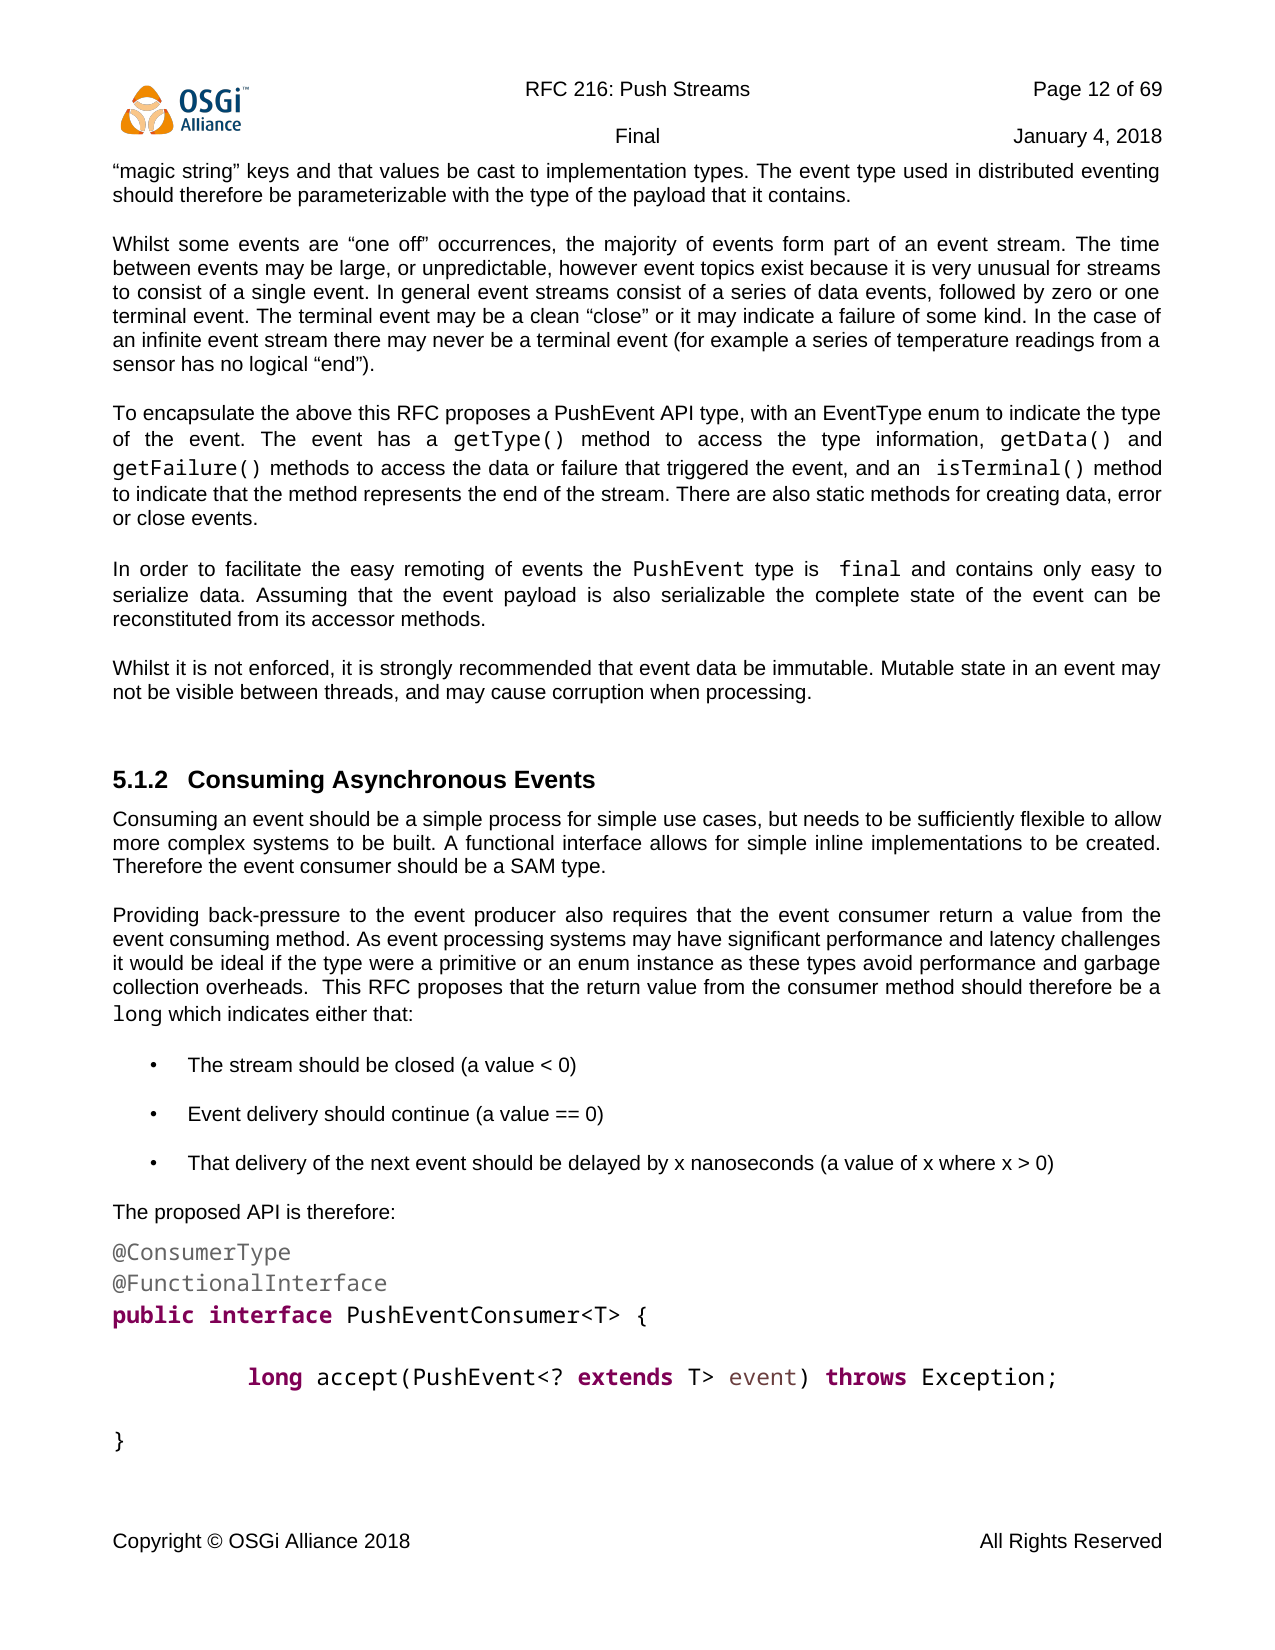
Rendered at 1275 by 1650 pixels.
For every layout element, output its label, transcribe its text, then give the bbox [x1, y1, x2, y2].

list That delivery of the next event should be delayed by x nanoseconds (a value of x where x > 0) [150, 1151, 1162, 1175]
text @FunctionalInterface [112, 1267, 1162, 1299]
text Consuming an event should be a simple process for simple use cases, but needs to be sufficiently flexible to allow more complex systems to be built. A functional interface allows for simple inline implementations to be created. Therefore the event consumer should be a SAM type. [112, 806, 1162, 878]
list The stream should be closed (a value < 0) [150, 1052, 1162, 1077]
text } [112, 1424, 1162, 1455]
subtitle Consuming Asynchronous Events [112, 765, 1162, 794]
text To encapsulate the above this RFC proposes a PushEvent API type, with an EventType enum to indicate the type of the event. The event has a getType() method to access the type information, getData() and getFailure() methods to access the data or failure that triggered the event, and an isTerminal() method to indicate that the method represents the end of the stream. There are also static methods for creating data, error or close events. [112, 401, 1162, 529]
list Event delivery should continue (a value == 0) [150, 1102, 1162, 1126]
text Providing back-pressure to the event producer also requires that the event consumer return a value from the event consuming method. As event processing systems may have significant performance and latency challenges it would be ideal if the type were a primitive or an enum instance as these types avoid performance and garbage collection overheads. This RFC proposes that the return value from the consumer method should therefore be a long which indicates either that: [112, 903, 1162, 1027]
text In order to facilitate the easy remoting of events the PushEvent type is final and contains only easy to serialize data. Assuming that the event payload is also serializable the complete state of the event can be reconstituted from its accessor methods. [112, 554, 1162, 631]
text Whilst some events are “one off” occurrences, the majority of events form part of an event stream. The time between events may be large, or unpredictable, however event topics exist because it is very unusual for streams to consist of a single event. In general event streams consist of a series of data events, followed by zero or one terminal event. The terminal event may be a clean “close” or it may indicate a failure of some kind. In the case of an infinite event stream there may never be a terminal event (for example a series of temperature readings from a sensor has no logical “end”). [112, 232, 1162, 376]
text @ConsumerType [112, 1236, 1162, 1267]
text public interface PushEventConsumer<T> { [112, 1299, 1162, 1330]
text Whilst it is not enforced, it is strongly recommended that event data be immutable. Mutable state in an event may not be visible between threads, and may cause corruption when processing. [112, 656, 1162, 704]
picture [113, 78, 257, 142]
text long accept(PushEvent<? extends T> event) throws Exception; [112, 1361, 1162, 1392]
text “magic string” keys and that values be cast to implementation types. The event type used in distributed eventing should therefore be parameterizable with the type of the payload that it contains. [112, 159, 1162, 207]
text The proposed API is therefore: [112, 1200, 1162, 1224]
